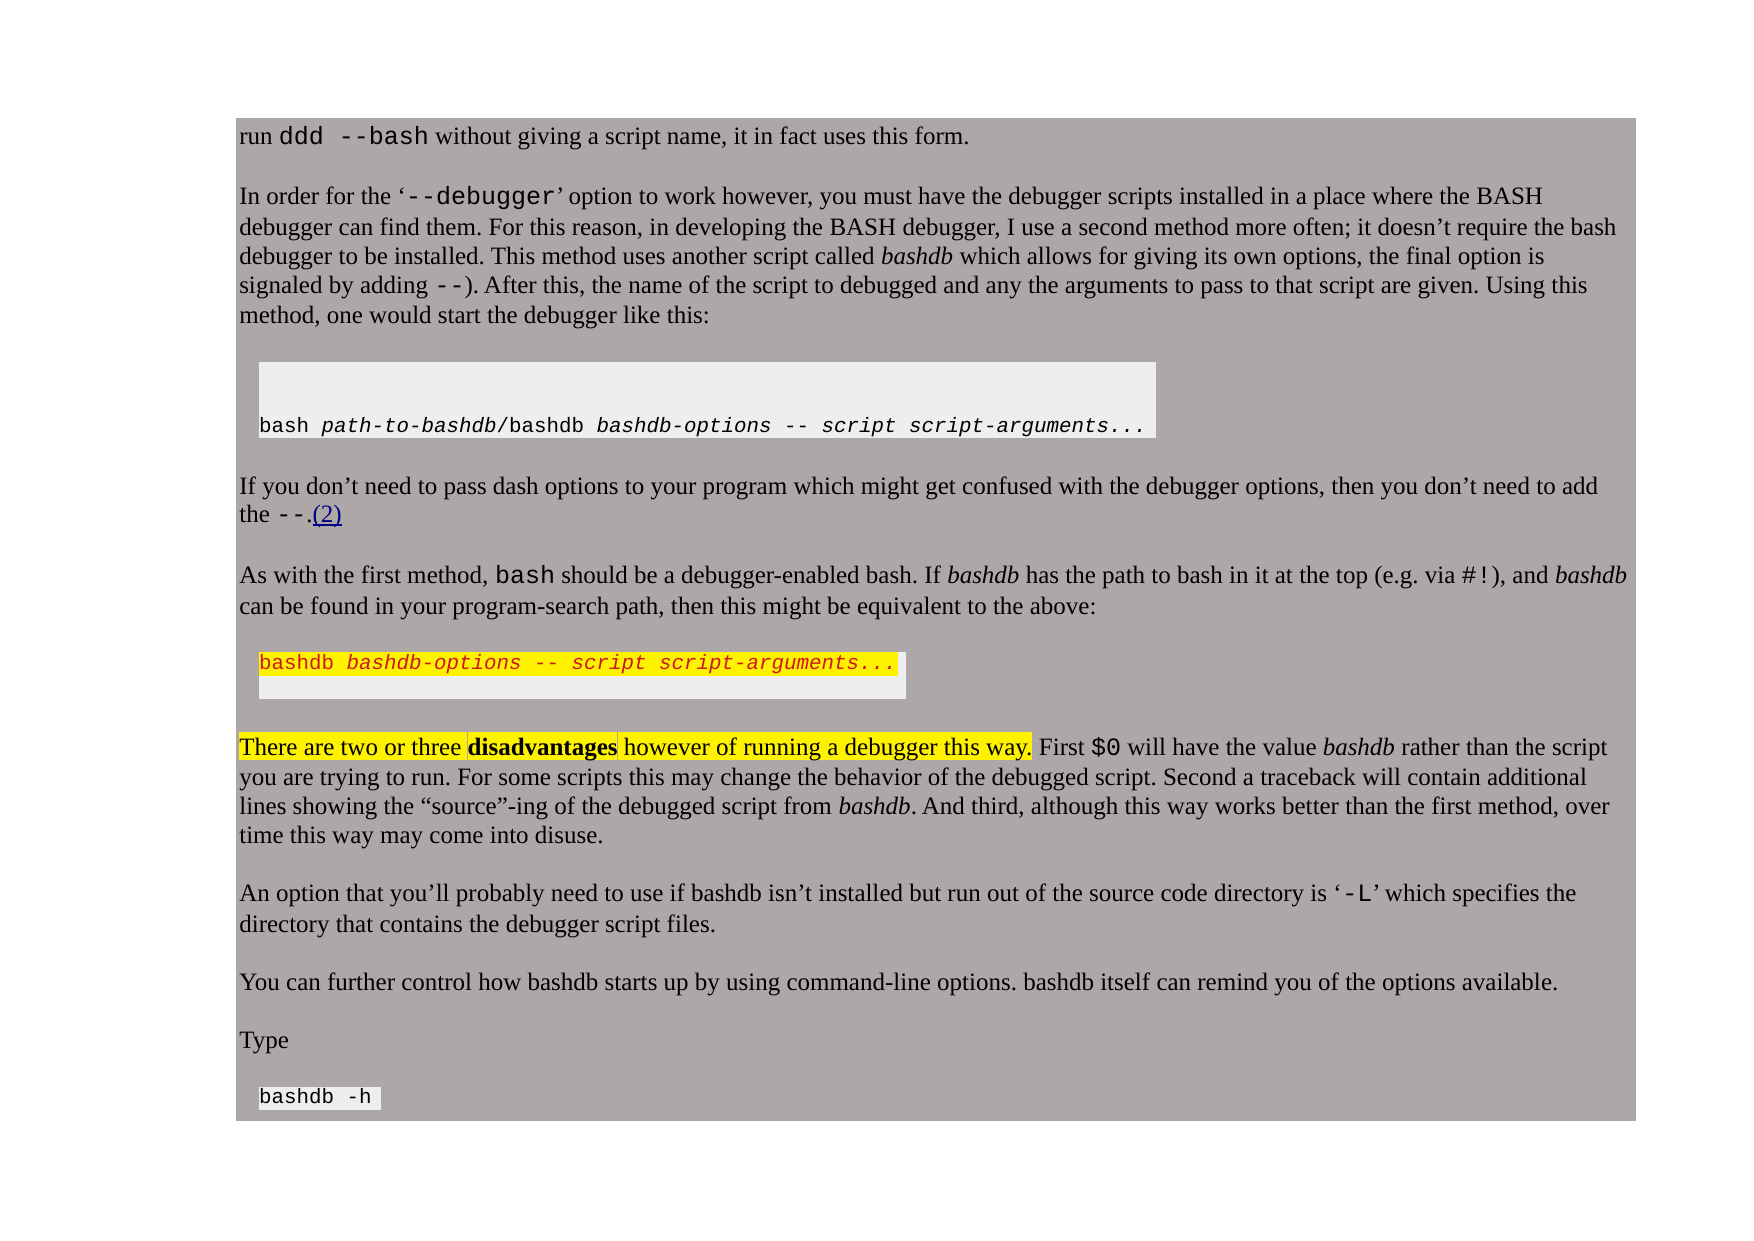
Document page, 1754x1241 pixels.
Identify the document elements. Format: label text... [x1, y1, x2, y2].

table_header [239, 1084, 256, 1118]
table_header [239, 359, 256, 471]
table_header run ddd --bash without giving a script name, it in fact uses this form. In order for the ‘--debugger’ option to work however, you must have the debugger scripts installed in a place where the BASH debugger can find them. For this reason, in developing the BASH debugger, I use a second method more often; it doesn’t require the bash debugger to be installed. This method uses another script called bashdb which allows for giving its own options, the final option is signaled by adding --). After this, the name of the script to debugged and any the arguments to pass to that script are given. Using this method, one would start the debugger like this: If you don’t need to pass dash options to your program which might get confused with the debugger options, then you don’t need to add the --.(2) As with the first method, bash should be a debugger-enabled bash. If bashdb has the path to bash in it at the top (e.g. via #!), and bashdb can be found in your program-search path, then this might be equivalent to the above: There are two or three disadvantages however of running a debugger this way. First $0 will have the value bashdb rather than the script you are trying to run. For some scripts this may change the behavior of the debugged script. Second a traceback will contain additional lines showing the “source”-ing of the debugged script from bashdb. And third, although this way works better than the first method, over time this way may come into disuse. An option that you’ll probably need to use if bashdb isn’t installed but run out of the source code directory is ‘-L’ which specifies the directory that contains the debugger script files. You can further control how bashdb starts up by using command-line options. bashdb itself can remind you of the options available. Type [236, 118, 1636, 1121]
table_header bashdb -h [256, 1084, 384, 1118]
table_header bashdb bashdb-options -- script script-arguments... [256, 649, 909, 732]
table_header [239, 649, 256, 732]
table_header bash path-to-bashdb/bashdb bashdb-options -- script script-arguments... [256, 359, 1159, 471]
